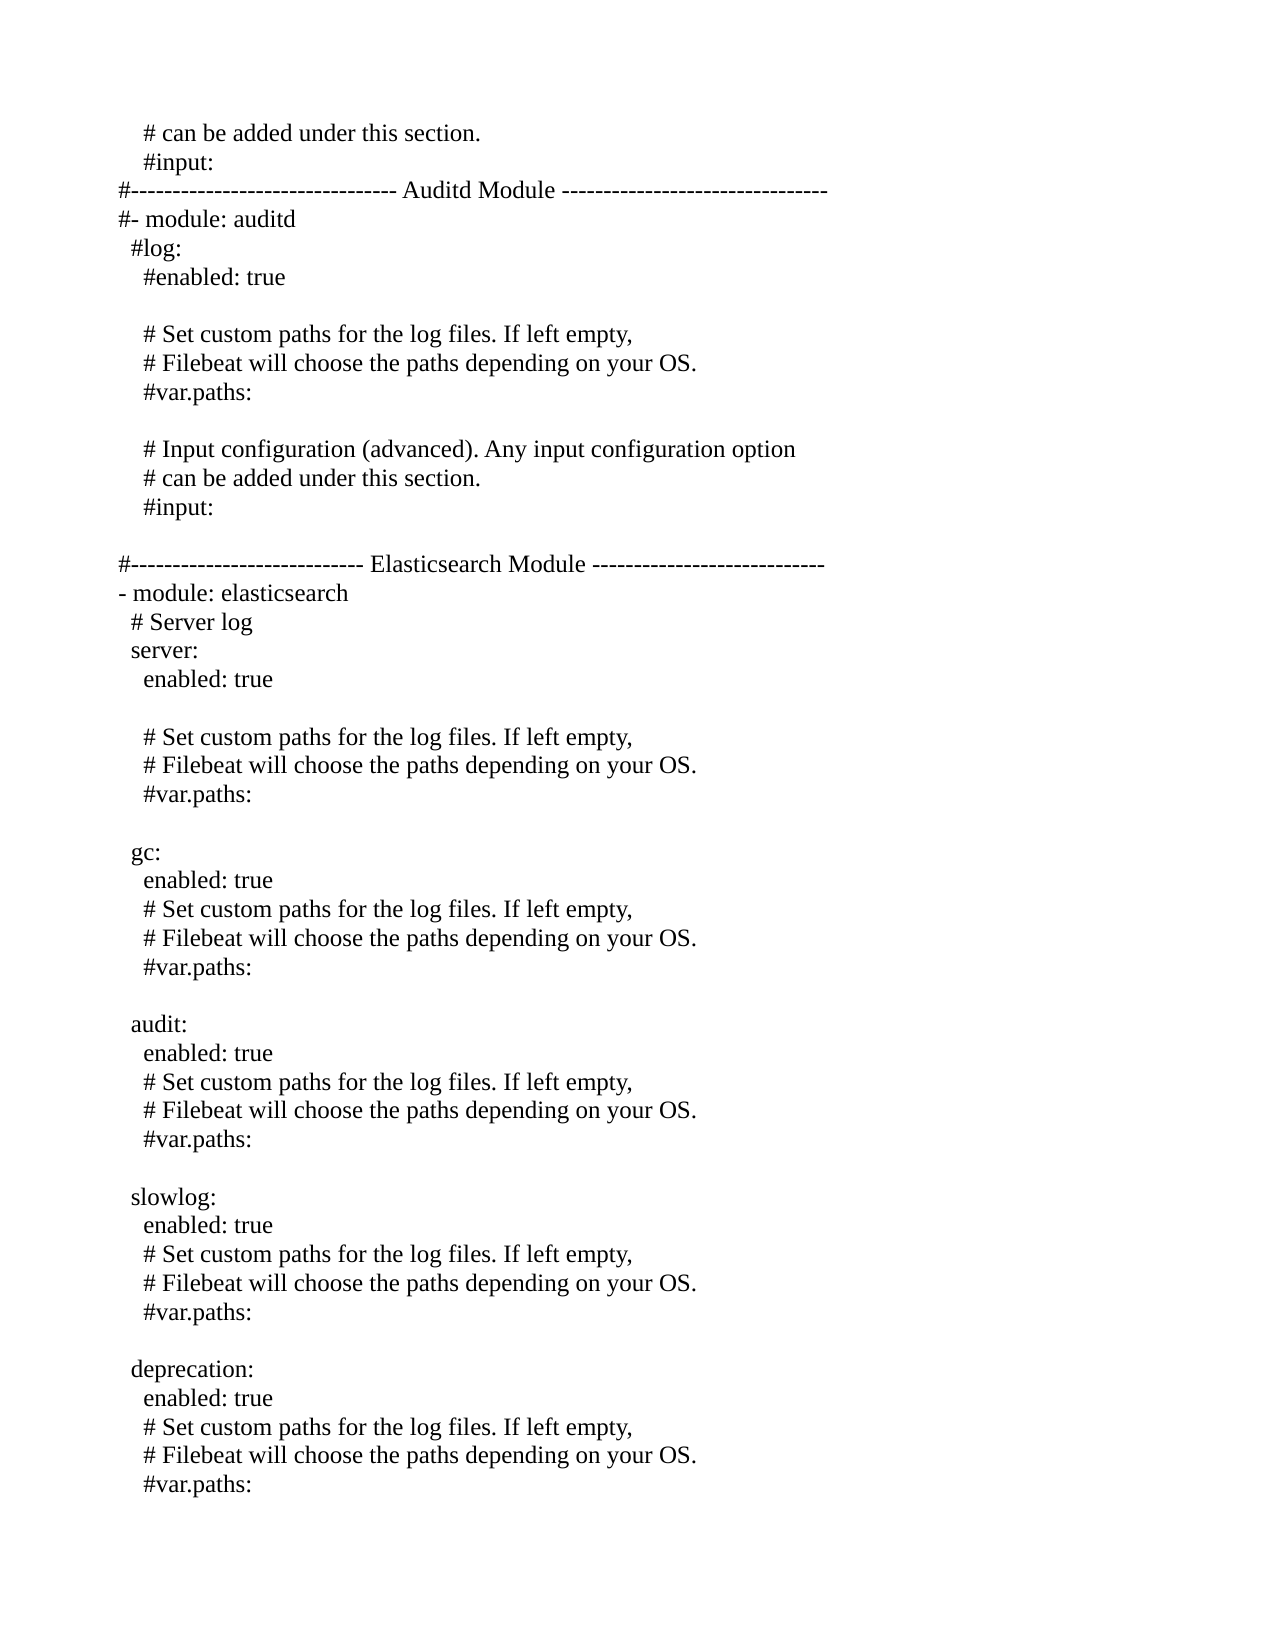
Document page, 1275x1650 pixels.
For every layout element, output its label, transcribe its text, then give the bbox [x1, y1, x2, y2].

text slowlog: [118, 1182, 1157, 1211]
text deprecation: [118, 1354, 1157, 1383]
text # Filebeat will choose the paths depending on your OS. [118, 348, 1157, 377]
text # can be added under this section. [118, 463, 1157, 492]
text gc: [118, 837, 1157, 866]
text # Filebeat will choose the paths depending on your OS. [118, 751, 1157, 779]
text enabled: true [118, 664, 1157, 693]
text enabled: true [118, 1383, 1157, 1412]
text #var.paths: [118, 377, 1157, 406]
text #input: [118, 492, 1157, 521]
text # Set custom paths for the log files. If left empty, [118, 1239, 1157, 1268]
text enabled: true [118, 1211, 1157, 1239]
text #- module: auditd [118, 204, 1157, 233]
text audit: [118, 1009, 1157, 1038]
text # Set custom paths for the log files. If left empty, [118, 1412, 1157, 1441]
text enabled: true [118, 1038, 1157, 1067]
text # Set custom paths for the log files. If left empty, [118, 319, 1157, 348]
text #log: [118, 233, 1157, 262]
text # Set custom paths for the log files. If left empty, [118, 1067, 1157, 1096]
text - module: elasticsearch [118, 578, 1157, 607]
text #input: [118, 147, 1157, 176]
text server: [118, 636, 1157, 664]
text #var.paths: [118, 779, 1157, 808]
text #var.paths: [118, 952, 1157, 981]
text # Filebeat will choose the paths depending on your OS. [118, 923, 1157, 952]
text # Filebeat will choose the paths depending on your OS. [118, 1096, 1157, 1124]
text #var.paths: [118, 1124, 1157, 1153]
text #var.paths: [118, 1469, 1157, 1498]
text #enabled: true [118, 262, 1157, 291]
text #var.paths: [118, 1297, 1157, 1326]
text # Server log [118, 607, 1157, 636]
text # can be added under this section. [118, 118, 1157, 147]
text # Input configuration (advanced). Any input configuration option [118, 434, 1157, 463]
text #---------------------------- Elasticsearch Module ---------------------------- [118, 549, 1157, 578]
text # Set custom paths for the log files. If left empty, [118, 894, 1157, 923]
text # Set custom paths for the log files. If left empty, [118, 722, 1157, 751]
text enabled: true [118, 866, 1157, 894]
text # Filebeat will choose the paths depending on your OS. [118, 1268, 1157, 1297]
text #-------------------------------- Auditd Module -------------------------------- [118, 176, 1157, 204]
text # Filebeat will choose the paths depending on your OS. [118, 1441, 1157, 1469]
